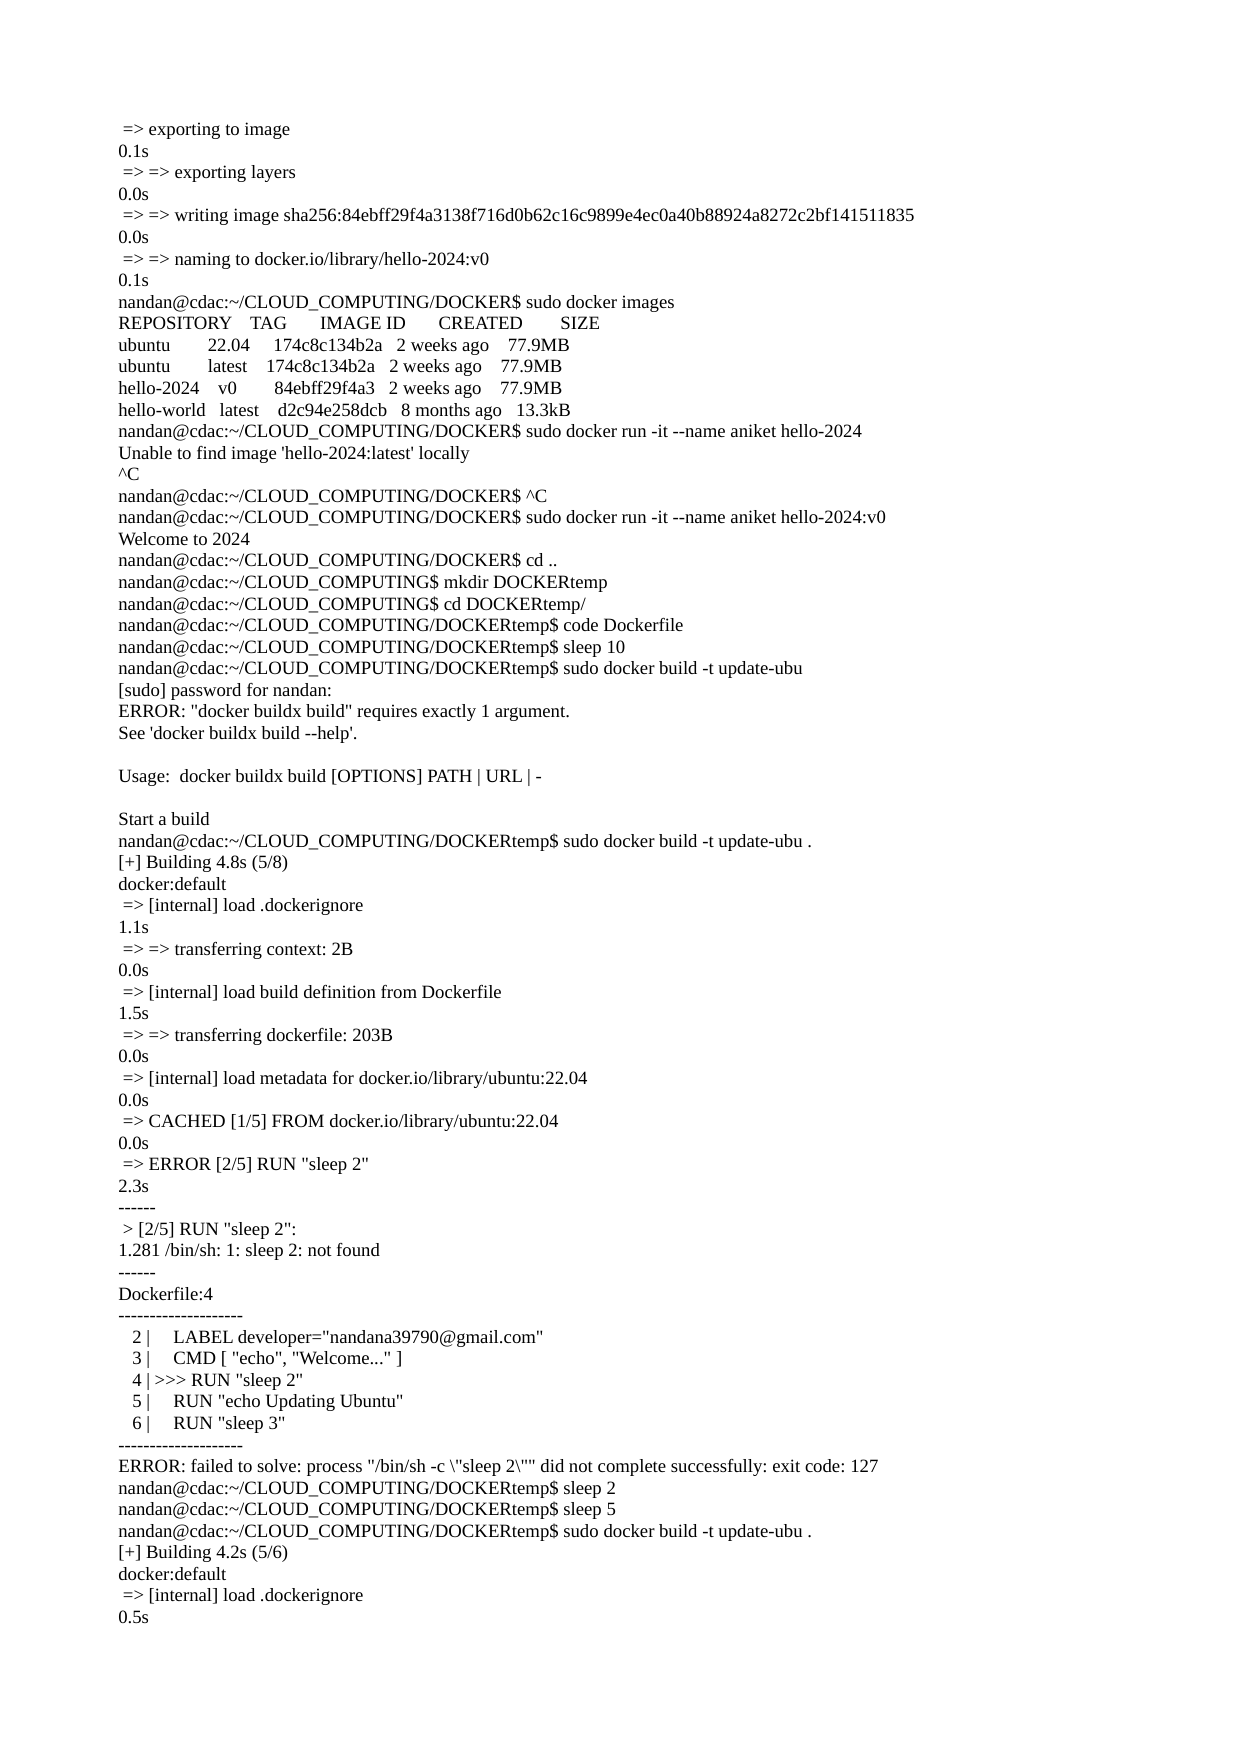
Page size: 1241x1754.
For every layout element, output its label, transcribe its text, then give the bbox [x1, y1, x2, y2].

text Usage: docker buildx build [OPTIONS] PATH | URL | - [118, 765, 1122, 787]
text nandan@cdac:~/CLOUD_COMPUTING/DOCKER$ sudo docker images [118, 291, 1122, 312]
text nandan@cdac:~/CLOUD_COMPUTING$ cd DOCKERtemp/ [118, 592, 1122, 614]
text -------------------- [118, 1433, 1122, 1455]
text [sudo] password for nandan: [118, 679, 1122, 700]
text Start a build [118, 808, 1122, 830]
text ubuntu 22.04 174c8c134b2a 2 weeks ago 77.9MB [118, 334, 1122, 355]
text 5 | RUN "echo Updating Ubuntu" [118, 1390, 1122, 1412]
text -------------------- [118, 1304, 1122, 1326]
text Unable to find image 'hello-2024:latest' locally [118, 442, 1122, 463]
text => => writing image sha256:84ebff29f4a3138f716d0b62c16c9899e4ec0a40b88924a8272c2bf141511835 0.0s [118, 204, 1122, 247]
text ------ [118, 1261, 1122, 1282]
text nandan@cdac:~/CLOUD_COMPUTING/DOCKER$ sudo docker run -it --name aniket hello-2024 [118, 420, 1122, 442]
text nandan@cdac:~/CLOUD_COMPUTING/DOCKER$ sudo docker run -it --name aniket hello-2024:v0 [118, 506, 1122, 528]
text 6 | RUN "sleep 3" [118, 1412, 1122, 1433]
text [+] Building 4.8s (5/8) docker:default [118, 851, 1122, 894]
text See 'docker buildx build --help'. [118, 722, 1122, 743]
text => => transferring dockerfile: 203B 0.0s [118, 1024, 1122, 1067]
text => exporting to image 0.1s [118, 118, 1122, 161]
text REPOSITORY TAG IMAGE ID CREATED SIZE [118, 312, 1122, 334]
text > [2/5] RUN "sleep 2": [118, 1218, 1122, 1239]
text nandan@cdac:~/CLOUD_COMPUTING/DOCKERtemp$ sudo docker build -t update-ubu [118, 657, 1122, 679]
text nandan@cdac:~/CLOUD_COMPUTING/DOCKERtemp$ sudo docker build -t update-ubu . [118, 1520, 1122, 1541]
text ERROR: failed to solve: process "/bin/sh -c \"sleep 2\"" did not complete successfully: exit code: 127 [118, 1455, 1122, 1477]
text => [internal] load .dockerignore 0.5s [118, 1584, 1122, 1627]
text => CACHED [1/5] FROM docker.io/library/ubuntu:22.04 0.0s [118, 1110, 1122, 1153]
text nandan@cdac:~/CLOUD_COMPUTING/DOCKERtemp$ sudo docker build -t update-ubu . [118, 830, 1122, 851]
text Dockerfile:4 [118, 1282, 1122, 1304]
text hello-2024 v0 84ebff29f4a3 2 weeks ago 77.9MB [118, 377, 1122, 398]
text hello-world latest d2c94e258dcb 8 months ago 13.3kB [118, 398, 1122, 420]
text 1.281 /bin/sh: 1: sleep 2: not found [118, 1239, 1122, 1261]
text => [internal] load .dockerignore 1.1s [118, 894, 1122, 937]
text 3 | CMD [ "echo", "Welcome..." ] [118, 1347, 1122, 1369]
text => ERROR [2/5] RUN "sleep 2" 2.3s [118, 1153, 1122, 1196]
text [+] Building 4.2s (5/6) docker:default [118, 1541, 1122, 1584]
text nandan@cdac:~/CLOUD_COMPUTING/DOCKERtemp$ sleep 2 [118, 1477, 1122, 1498]
text nandan@cdac:~/CLOUD_COMPUTING/DOCKERtemp$ sleep 10 [118, 636, 1122, 657]
text 4 | >>> RUN "sleep 2" [118, 1369, 1122, 1390]
text nandan@cdac:~/CLOUD_COMPUTING/DOCKERtemp$ sleep 5 [118, 1498, 1122, 1520]
text ^C [118, 463, 1122, 485]
text => [internal] load build definition from Dockerfile 1.5s [118, 981, 1122, 1024]
text nandan@cdac:~/CLOUD_COMPUTING/DOCKER$ ^C [118, 485, 1122, 506]
text 2 | LABEL developer="nandana39790@gmail.com" [118, 1326, 1122, 1347]
text Welcome to 2024 [118, 528, 1122, 549]
text ERROR: "docker buildx build" requires exactly 1 argument. [118, 700, 1122, 722]
text nandan@cdac:~/CLOUD_COMPUTING/DOCKERtemp$ code Dockerfile [118, 614, 1122, 636]
text => [internal] load metadata for docker.io/library/ubuntu:22.04 0.0s [118, 1067, 1122, 1110]
text nandan@cdac:~/CLOUD_COMPUTING$ mkdir DOCKERtemp [118, 571, 1122, 592]
text nandan@cdac:~/CLOUD_COMPUTING/DOCKER$ cd .. [118, 549, 1122, 571]
text => => naming to docker.io/library/hello-2024:v0 0.1s [118, 247, 1122, 291]
text => => transferring context: 2B 0.0s [118, 937, 1122, 981]
text => => exporting layers 0.0s [118, 161, 1122, 204]
text ------ [118, 1196, 1122, 1218]
text ubuntu latest 174c8c134b2a 2 weeks ago 77.9MB [118, 355, 1122, 377]
